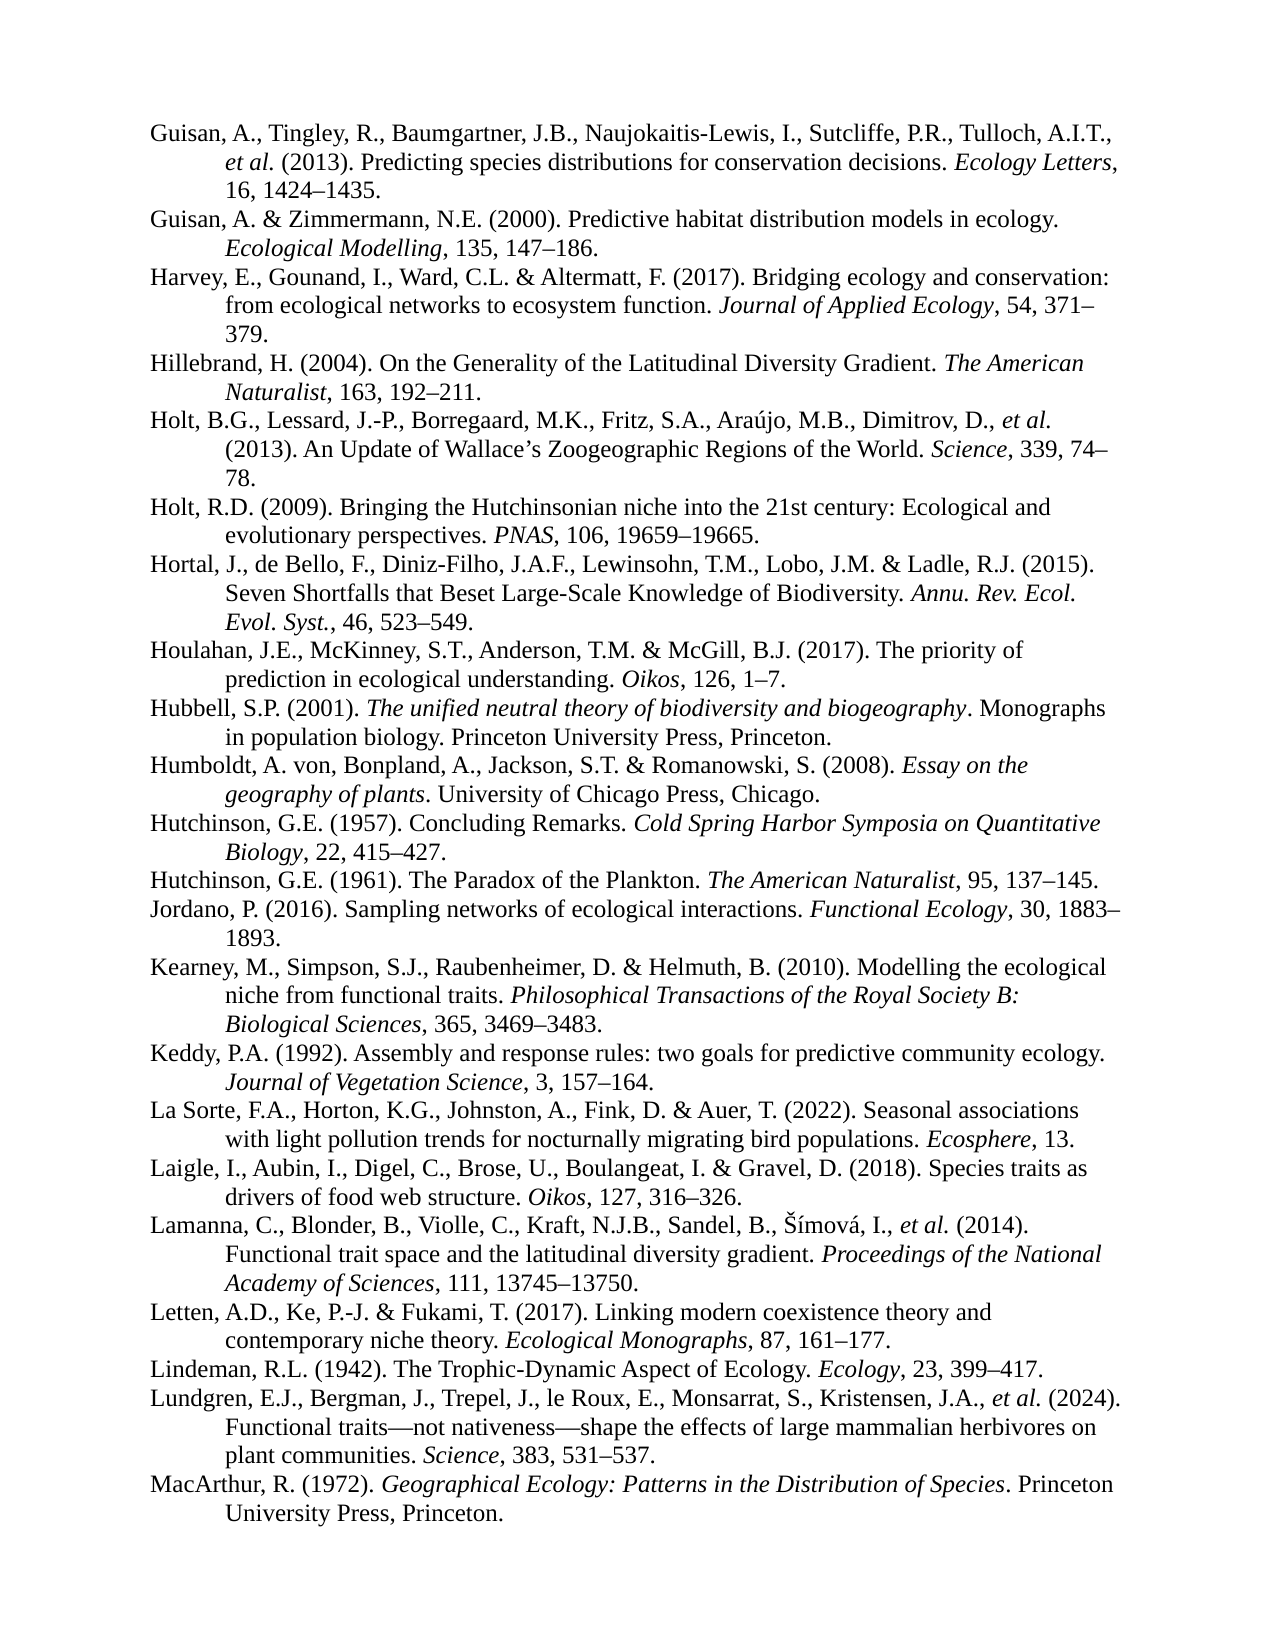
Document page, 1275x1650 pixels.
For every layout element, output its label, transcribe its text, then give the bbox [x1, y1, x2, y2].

text Hubbell, S.P. (2001). The unified neutral theory of biodiversity and biogeography. Monographs in population biology. Princeton University Press, Princeton. [150, 693, 1125, 751]
text Lamanna, C., Blonder, B., Violle, C., Kraft, N.J.B., Sandel, B., Šímová, I., et al. (2014). Functional trait space and the latitudinal diversity gradient. Proceedings of the National Academy of Sciences, 111, 13745–13750. [150, 1211, 1125, 1297]
text Hillebrand, H. (2004). On the Generality of the Latitudinal Diversity Gradient. The American Naturalist, 163, 192–211. [150, 348, 1125, 406]
text Jordano, P. (2016). Sampling networks of ecological interactions. Functional Ecology, 30, 1883–1893. [150, 894, 1125, 952]
text Guisan, A. & Zimmermann, N.E. (2000). Predictive habitat distribution models in ecology. Ecological Modelling, 135, 147–186. [150, 204, 1125, 262]
text Lundgren, E.J., Bergman, J., Trepel, J., le Roux, E., Monsarrat, S., Kristensen, J.A., et al. (2024). Functional traits—not nativeness—shape the effects of large mammalian herbivores on plant communities. Science, 383, 531–537. [150, 1383, 1125, 1469]
text Hutchinson, G.E. (1957). Concluding Remarks. Cold Spring Harbor Symposia on Quantitative Biology, 22, 415–427. [150, 808, 1125, 866]
text Houlahan, J.E., McKinney, S.T., Anderson, T.M. & McGill, B.J. (2017). The priority of prediction in ecological understanding. Oikos, 126, 1–7. [150, 636, 1125, 693]
text Guisan, A., Tingley, R., Baumgartner, J.B., Naujokaitis-Lewis, I., Sutcliffe, P.R., Tulloch, A.I.T., et al. (2013). Predicting species distributions for conservation decisions. Ecology Letters, 16, 1424–1435. [150, 118, 1125, 204]
text Holt, B.G., Lessard, J.-P., Borregaard, M.K., Fritz, S.A., Araújo, M.B., Dimitrov, D., et al. (2013). An Update of Wallace’s Zoogeographic Regions of the World. Science, 339, 74–78. [150, 406, 1125, 492]
text Holt, R.D. (2009). Bringing the Hutchinsonian niche into the 21st century: Ecological and evolutionary perspectives. PNAS, 106, 19659–19665. [150, 492, 1125, 549]
text Hortal, J., de Bello, F., Diniz-Filho, J.A.F., Lewinsohn, T.M., Lobo, J.M. & Ladle, R.J. (2015). Seven Shortfalls that Beset Large-Scale Knowledge of Biodiversity. Annu. Rev. Ecol. Evol. Syst., 46, 523–549. [150, 549, 1125, 636]
text Letten, A.D., Ke, P.-J. & Fukami, T. (2017). Linking modern coexistence theory and contemporary niche theory. Ecological Monographs, 87, 161–177. [150, 1297, 1125, 1354]
text MacArthur, R. (1972). Geographical Ecology: Patterns in the Distribution of Species. Princeton University Press, Princeton. [150, 1469, 1125, 1527]
text Laigle, I., Aubin, I., Digel, C., Brose, U., Boulangeat, I. & Gravel, D. (2018). Species traits as drivers of food web structure. Oikos, 127, 316–326. [150, 1153, 1125, 1211]
text Harvey, E., Gounand, I., Ward, C.L. & Altermatt, F. (2017). Bridging ecology and conservation: from ecological networks to ecosystem function. Journal of Applied Ecology, 54, 371–379. [150, 262, 1125, 348]
text Keddy, P.A. (1992). Assembly and response rules: two goals for predictive community ecology. Journal of Vegetation Science, 3, 157–164. [150, 1038, 1125, 1096]
text Lindeman, R.L. (1942). The Trophic-Dynamic Aspect of Ecology. Ecology, 23, 399–417. [150, 1354, 1125, 1383]
text Kearney, M., Simpson, S.J., Raubenheimer, D. & Helmuth, B. (2010). Modelling the ecological niche from functional traits. Philosophical Transactions of the Royal Society B: Biological Sciences, 365, 3469–3483. [150, 952, 1125, 1038]
text La Sorte, F.A., Horton, K.G., Johnston, A., Fink, D. & Auer, T. (2022). Seasonal associations with light pollution trends for nocturnally migrating bird populations. Ecosphere, 13. [150, 1096, 1125, 1153]
text Humboldt, A. von, Bonpland, A., Jackson, S.T. & Romanowski, S. (2008). Essay on the geography of plants. University of Chicago Press, Chicago. [150, 751, 1125, 808]
text Hutchinson, G.E. (1961). The Paradox of the Plankton. The American Naturalist, 95, 137–145. [150, 866, 1125, 894]
